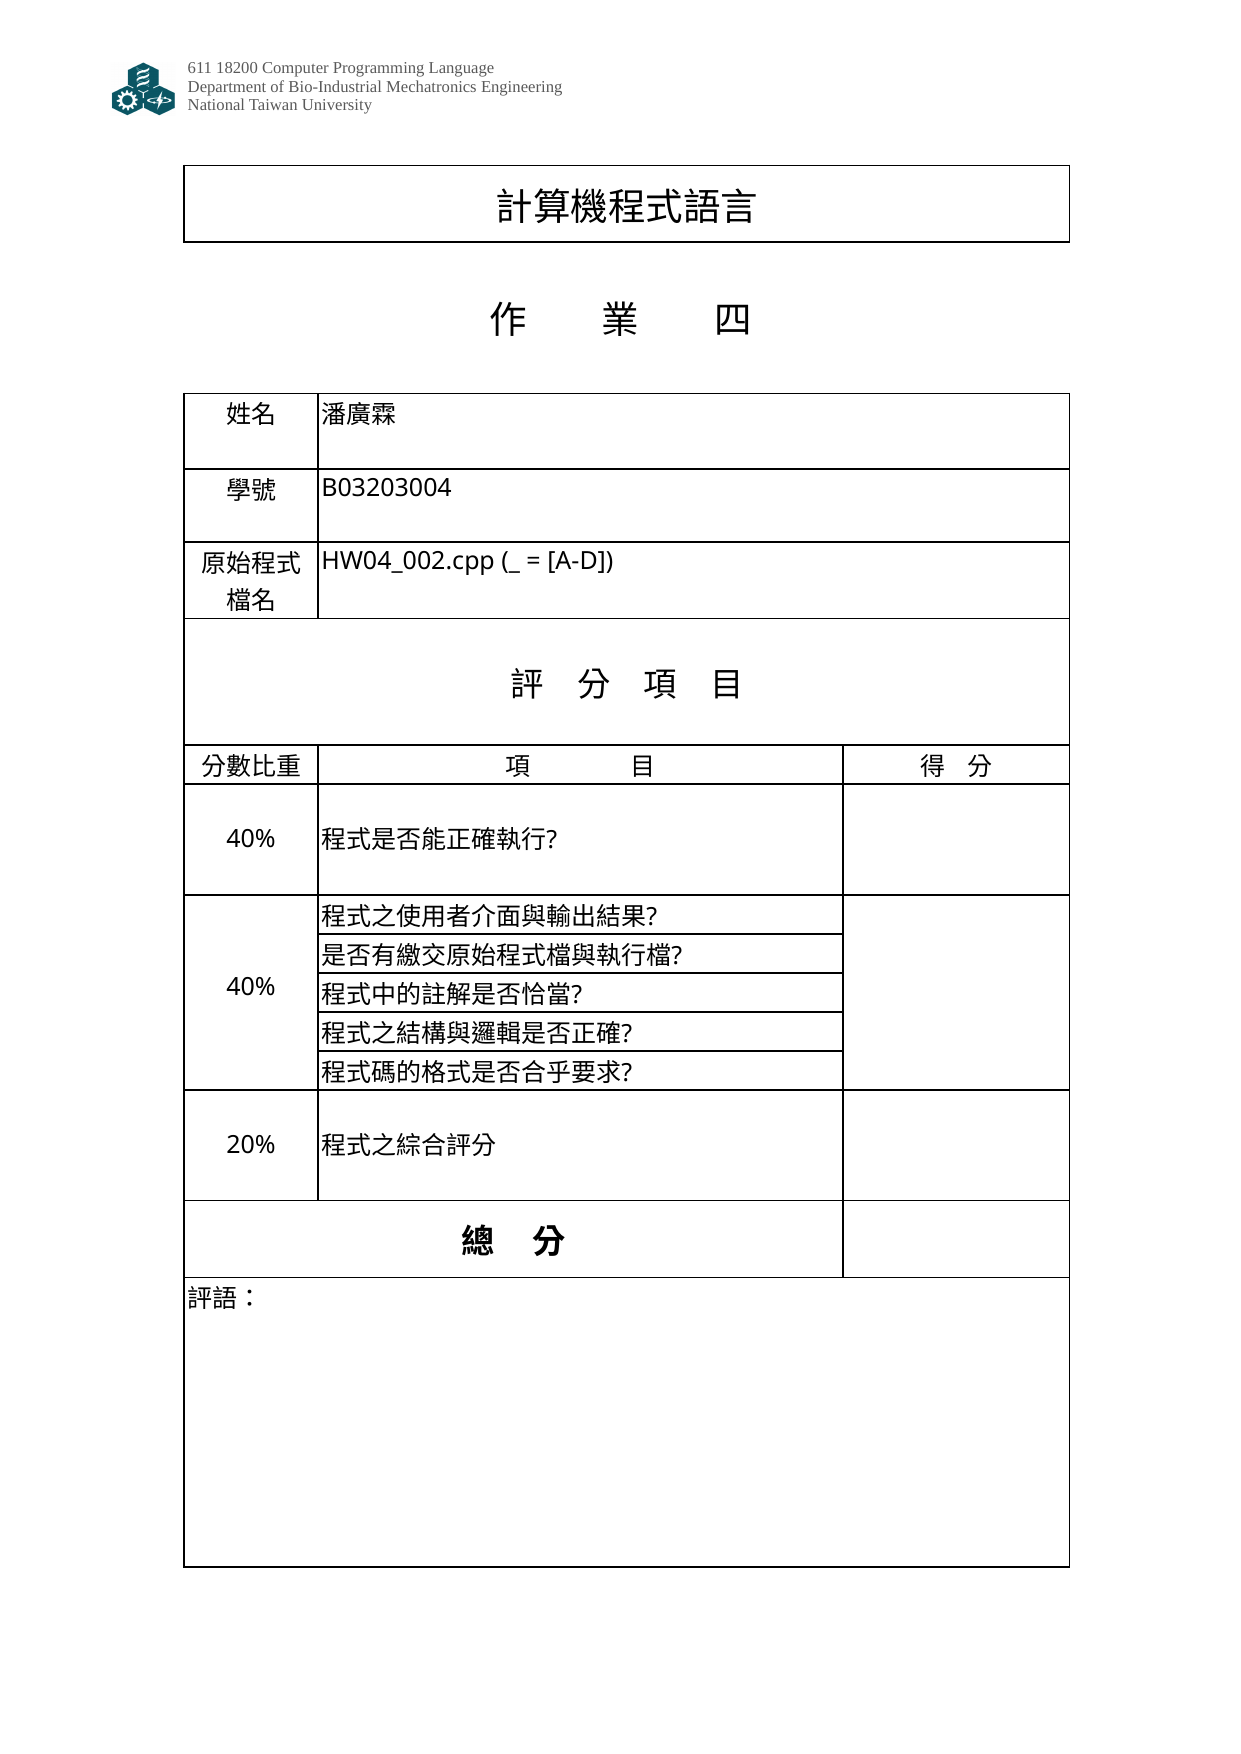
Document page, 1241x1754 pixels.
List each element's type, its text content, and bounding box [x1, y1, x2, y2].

table_cell 原始程式 檔名 [185, 543, 317, 618]
table_cell 程式中的註解是否恰當? [319, 974, 842, 1011]
text 作 業 四 [187, 280, 1053, 355]
table_cell 40% [185, 785, 317, 894]
table_cell 20% [185, 1091, 317, 1200]
table_cell [844, 785, 1069, 894]
table_header 潘廣霖 [319, 394, 1069, 468]
table_cell 項 目 [319, 746, 842, 783]
table_cell 40% [185, 896, 317, 1089]
table_cell [844, 896, 1069, 1089]
table_cell 總 分 [185, 1201, 842, 1276]
table_cell 學號 [185, 470, 317, 541]
table_cell [844, 1091, 1069, 1200]
table_header 姓名 [185, 394, 317, 468]
table_cell B03203004 [319, 470, 1069, 541]
table_cell HW04_002.cpp (_ = [A-D]) [319, 543, 1069, 618]
table_cell 程式之使用者介面與輸出結果? [319, 896, 842, 933]
table_cell 評 分 項 目 [185, 619, 1069, 744]
table_cell 分數比重 [185, 746, 317, 783]
table_cell 是否有繳交原始程式檔與執行檔? [319, 935, 842, 972]
table_cell 評語： [185, 1278, 1069, 1566]
table_cell 程式是否能正確執行? [319, 785, 842, 894]
table_cell 程式碼的格式是否合乎要求? [319, 1052, 842, 1089]
table_cell 程式之結構與邏輯是否正確? [319, 1013, 842, 1050]
table_cell [844, 1201, 1069, 1276]
table_cell 程式之綜合評分 [319, 1091, 842, 1200]
table_header 計算機程式語言 [185, 166, 1069, 241]
table_cell 得 分 [844, 746, 1069, 783]
